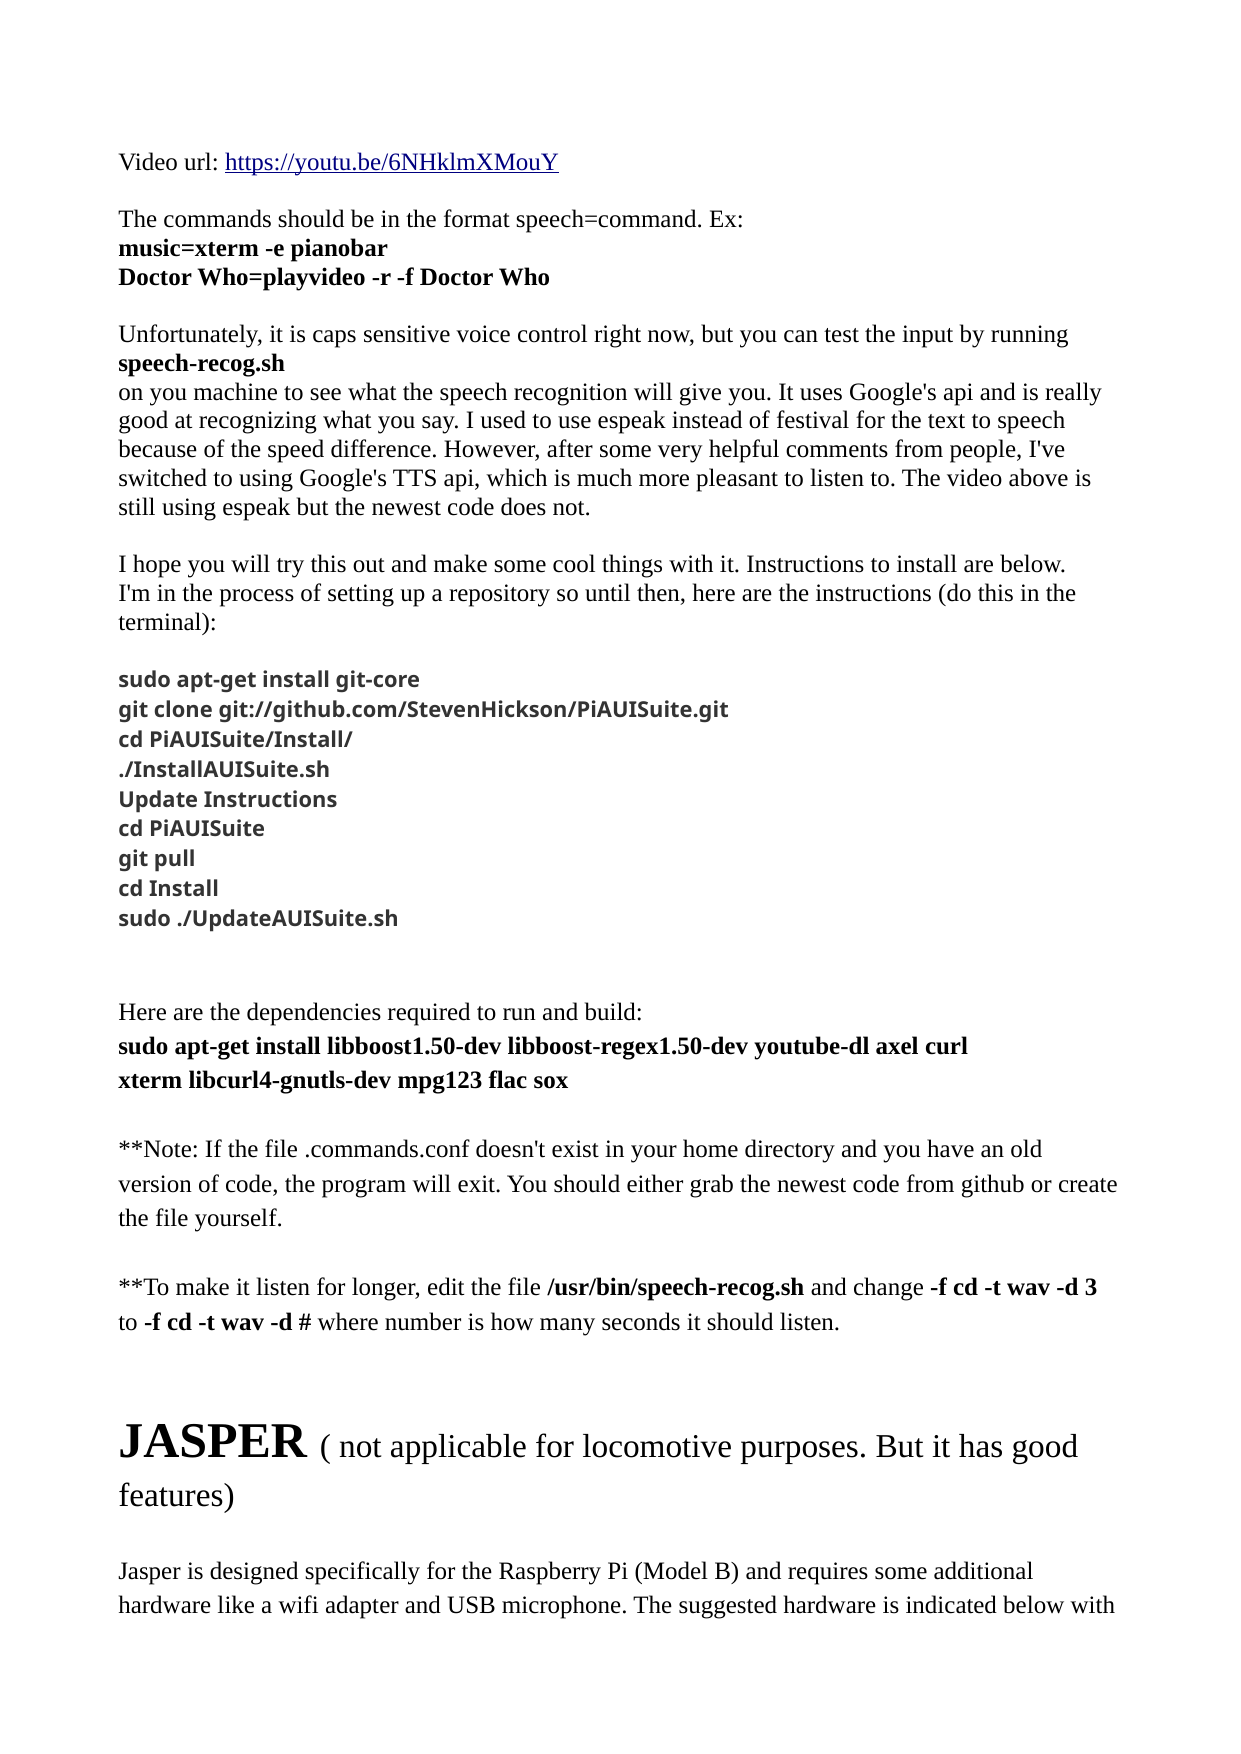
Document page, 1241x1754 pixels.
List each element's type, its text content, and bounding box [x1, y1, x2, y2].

text Here are the dependencies required to run and build: sudo apt-get install libboost1.50-dev libboost-regex1.50-dev youtube-dl axel curl xterm libcurl4-gnutls-dev mpg123 flac sox **Note: If the file .commands.conf doesn't exist in your home directory and you have an old version of code, the program will exit. You should either grab the newest code from github or create the file yourself. **To make it listen for longer, edit the file /usr/bin/speech-recog.sh and change -f cd -t wav -d 3 to -f cd -t wav -d # where number is how many seconds it should listen. [118, 962, 1122, 1336]
text cd Install [118, 873, 1122, 903]
text git pull [118, 843, 1122, 873]
text Video url: https://youtu.be/6NHklmXMouY [118, 147, 1122, 176]
text The commands should be in the format speech=command. Ex: music=xterm -e pianobar Doctor Who=playvideo -r -f Doctor Who Unfortunately, it is caps sensitive voice control right now, but you can test the input by running speech-recog.sh on you machine to see what the speech recognition will give you. It uses Google's api and is really good at recognizing what you say. I used to use espeak instead of festival for the text to speech because of the speed difference. However, after some very helpful comments from people, I've switched to using Google's TTS api, which is much more pleasant to listen to. The video above is still using espeak but the newest code does not. I hope you will try this out and make some cool things with it. Instructions to install are below. I'm in the process of setting up a repository so until then, here are the instructions (do this in the terminal): sudo apt-get install git-core [118, 204, 1122, 694]
text JASPER ( not applicable for locomotive purposes. But it has good features) [118, 1410, 1122, 1514]
text cd PiAUISuite [118, 813, 1122, 843]
text git clone git://github.com/StevenHickson/PiAUISuite.git [118, 694, 1122, 724]
text sudo ./UpdateAUISuite.sh [118, 903, 1122, 932]
text cd PiAUISuite/Install/ ./InstallAUISuite.sh [118, 724, 1122, 783]
subtitle Update Instructions [118, 783, 1122, 813]
text Jasper is designed specifically for the Raspberry Pi (Model B) and requires some additional hardware like a wifi adapter and USB microphone. The suggested hardware is indicated below with [118, 1556, 1122, 1619]
